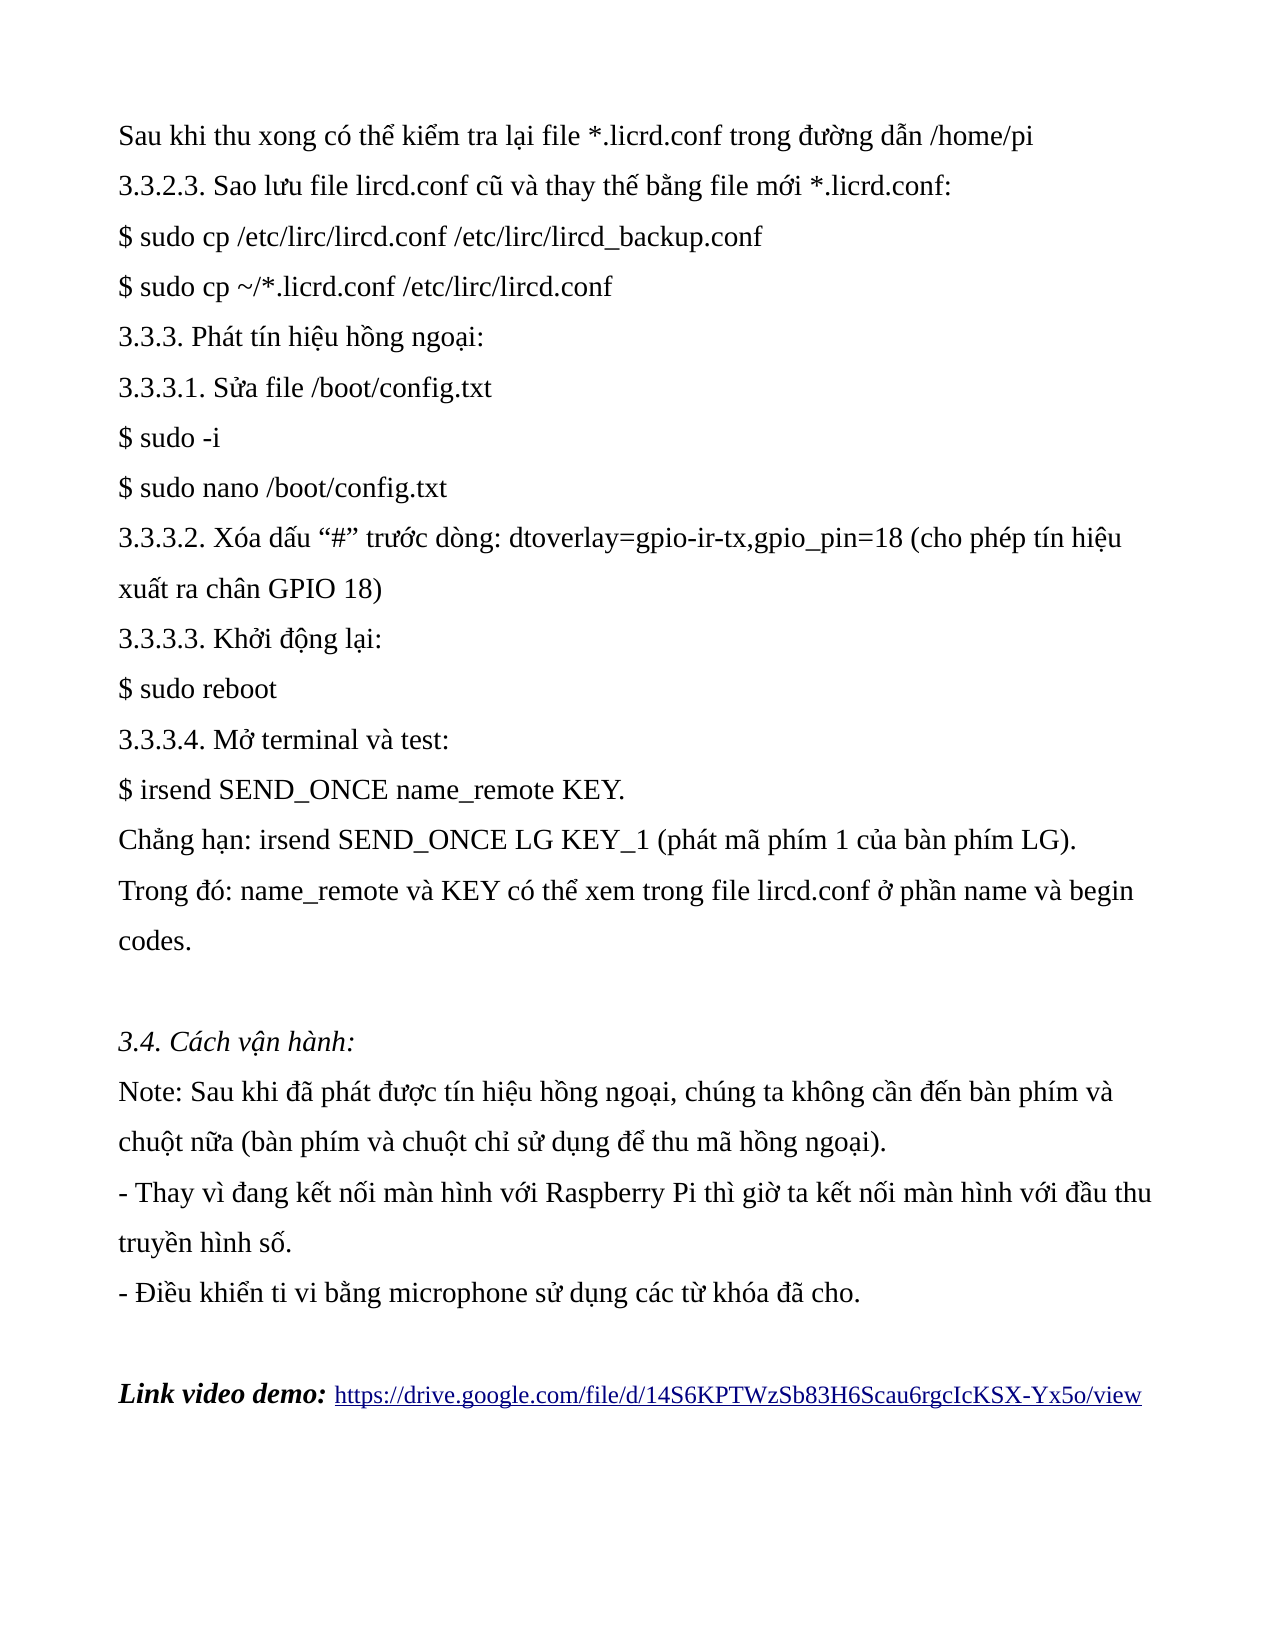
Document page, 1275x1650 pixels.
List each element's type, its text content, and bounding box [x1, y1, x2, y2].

text Link video demo: https://drive.google.com/file/d/14S6KPTWzSb83H6Scau6rgcIcKSX-Yx5o/view [118, 1376, 1157, 1409]
text Sau khi thu xong có thể kiểm tra lại file *.licrd.conf trong đường dẫn /home/pi [118, 118, 1157, 152]
text 3.3.3. Phát tín hiệu hồng ngoại: [118, 319, 1157, 353]
text - Điều khiển ti vi bằng microphone sử dụng các từ khóa đã cho. [118, 1275, 1157, 1309]
text $ sudo cp /etc/lirc/lircd.conf /etc/lirc/lircd_backup.conf [118, 219, 1157, 252]
text $ irsend SEND_ONCE name_remote KEY. [118, 772, 1157, 806]
text 3.3.3.3. Khởi động lại: [118, 621, 1157, 655]
text $ sudo cp ~/*.licrd.conf /etc/lirc/lircd.conf [118, 269, 1157, 303]
text 3.3.3.2. Xóa dấu “#” trước dòng: dtoverlay=gpio-ir-tx,gpio_pin=18 (cho phép tín hiệu xuất ra chân GPIO 18) [118, 521, 1157, 604]
text 3.3.2.3. Sao lưu file lircd.conf cũ và thay thế bằng file mới *.licrd.conf: [118, 168, 1157, 202]
text Chẳng hạn: irsend SEND_ONCE LG KEY_1 (phát mã phím 1 của bàn phím LG). [118, 822, 1157, 856]
text Note: Sau khi đã phát được tín hiệu hồng ngoại, chúng ta không cần đến bàn phím và chuột nữa (bàn phím và chuột chỉ sử dụng để thu mã hồng ngoại). [118, 1074, 1157, 1158]
text $ sudo reboot [118, 672, 1157, 705]
text 3.3.3.1. Sửa file /boot/config.txt [118, 370, 1157, 403]
text - Thay vì đang kết nối màn hình với Raspberry Pi thì giờ ta kết nối màn hình với đầu thu truyền hình số. [118, 1175, 1157, 1258]
text 3.4. Cách vận hành: [118, 1024, 1157, 1057]
text $ sudo nano /boot/config.txt [118, 470, 1157, 504]
text Trong đó: name_remote và KEY có thể xem trong file lircd.conf ở phần name và begin codes. [118, 873, 1157, 957]
text $ sudo -i [118, 420, 1157, 453]
text 3.3.3.4. Mở terminal và test: [118, 722, 1157, 755]
